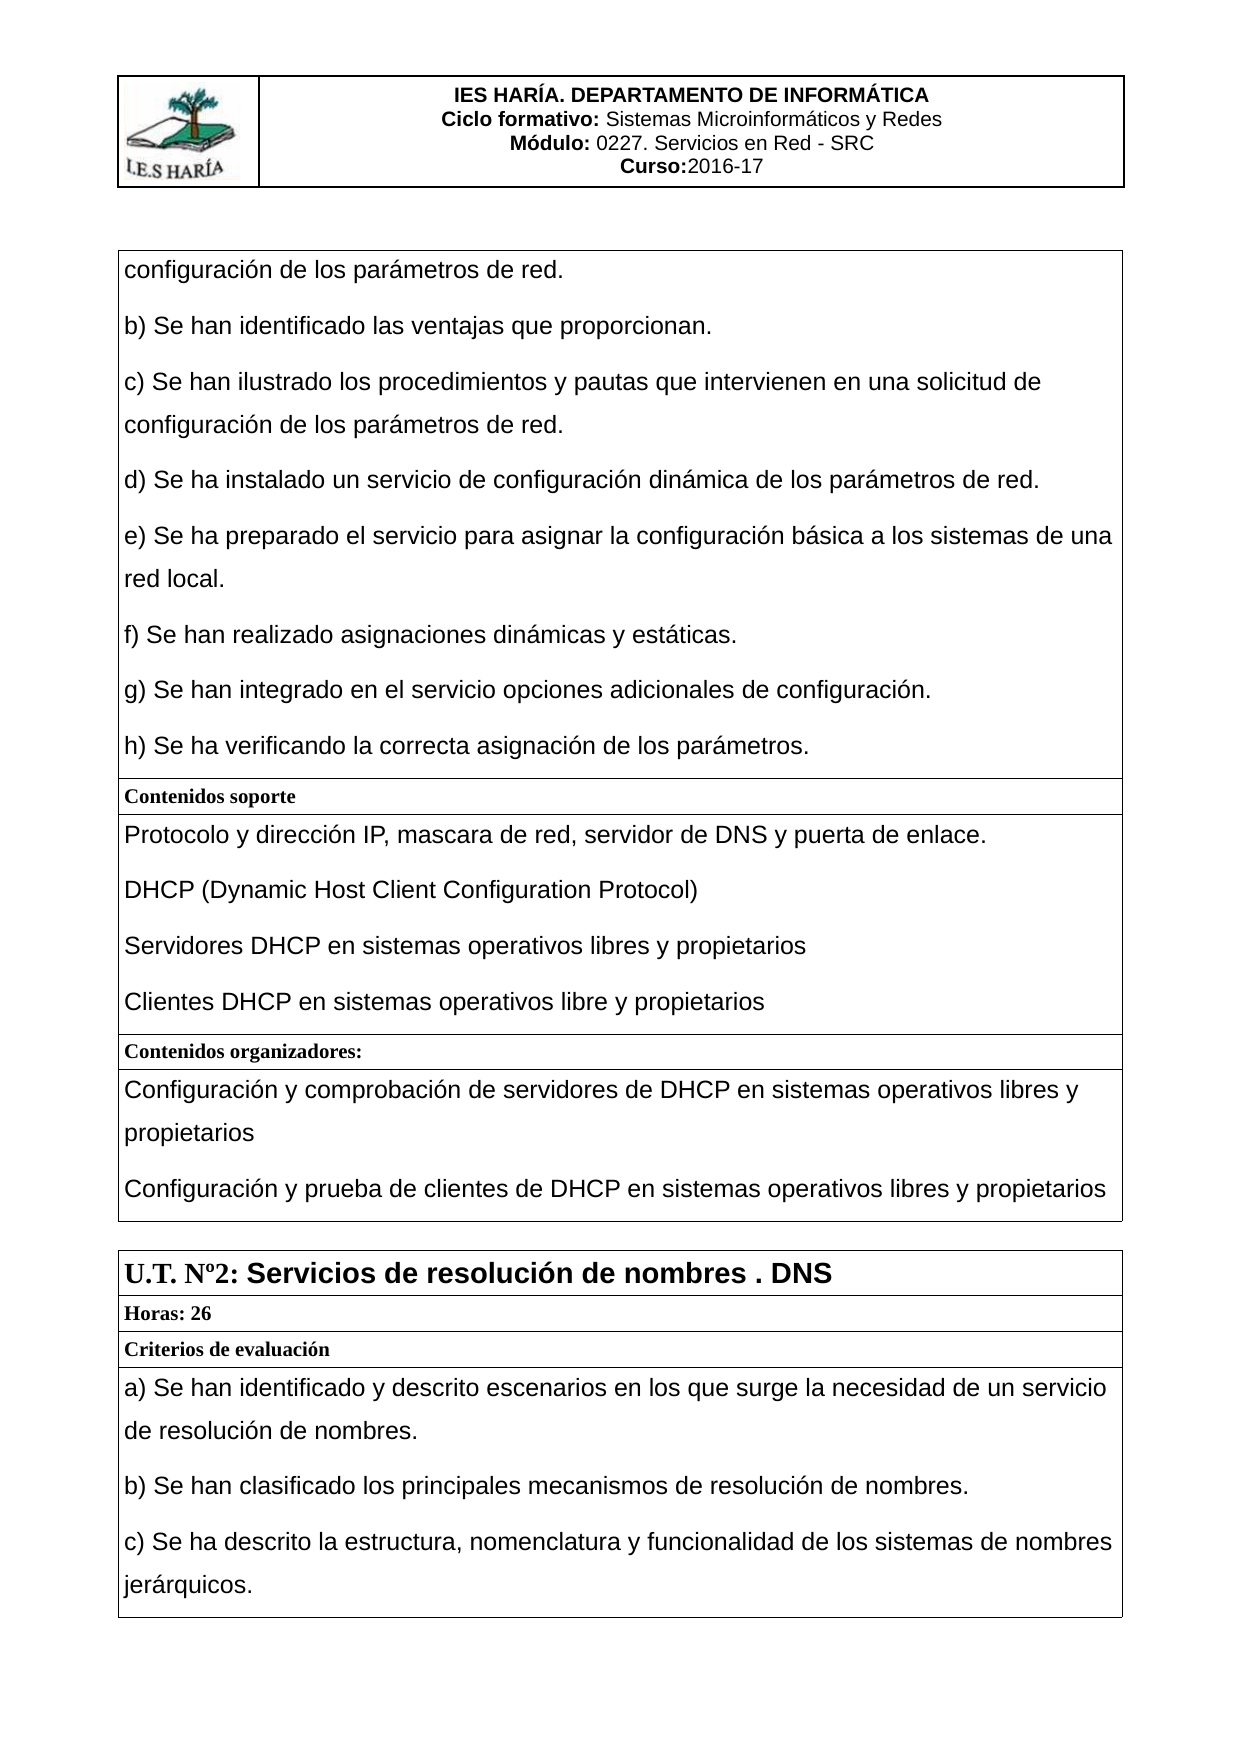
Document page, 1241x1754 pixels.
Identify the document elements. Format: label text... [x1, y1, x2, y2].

table_cell Protocolo y dirección IP, mascara de red, servidor de DNS y puerta de enlace. DHCP (Dynamic Host Client Configuration Protocol) Servidores DHCP en sistemas operativos libres y propietarios Clientes DHCP en sistemas operativos libre y propietarios [119, 815, 1122, 1033]
table_cell a) Se han identificado y descrito escenarios en los que surge la necesidad de un servicio de resolución de nombres. b) Se han clasificado los principales mecanismos de resolución de nombres. c) Se ha descrito la estructura, nomenclatura y funcionalidad de los sistemas de nombres jerárquicos. [119, 1368, 1122, 1617]
table_cell Configuración y comprobación de servidores de DHCP en sistemas operativos libres y propietarios Configuración y prueba de clientes de DHCP en sistemas operativos libres y propietarios [119, 1070, 1122, 1221]
table_cell Horas: 26 [119, 1296, 1122, 1331]
table_cell configuración de los parámetros de red. b) Se han identificado las ventajas que proporcionan. c) Se han ilustrado los procedimientos y pautas que intervienen en una solicitud de configuración de los parámetros de red. d) Se ha instalado un servicio de configuración dinámica de los parámetros de red. e) Se ha preparado el servicio para asignar la configuración básica a los sistemas de una red local. f) Se han realizado asignaciones dinámicas y estáticas. g) Se han integrado en el servicio opciones adicionales de configuración. h) Se ha verificando la correcta asignación de los parámetros. [119, 251, 1122, 778]
table_cell Contenidos organizadores: [119, 1035, 1122, 1069]
table_cell Contenidos soporte [119, 779, 1122, 814]
picture [123, 82, 241, 180]
table_header U.T. Nº2: Servicios de resolución de nombres . DNS [119, 1251, 1122, 1295]
table_cell Criterios de evaluación [119, 1332, 1122, 1367]
